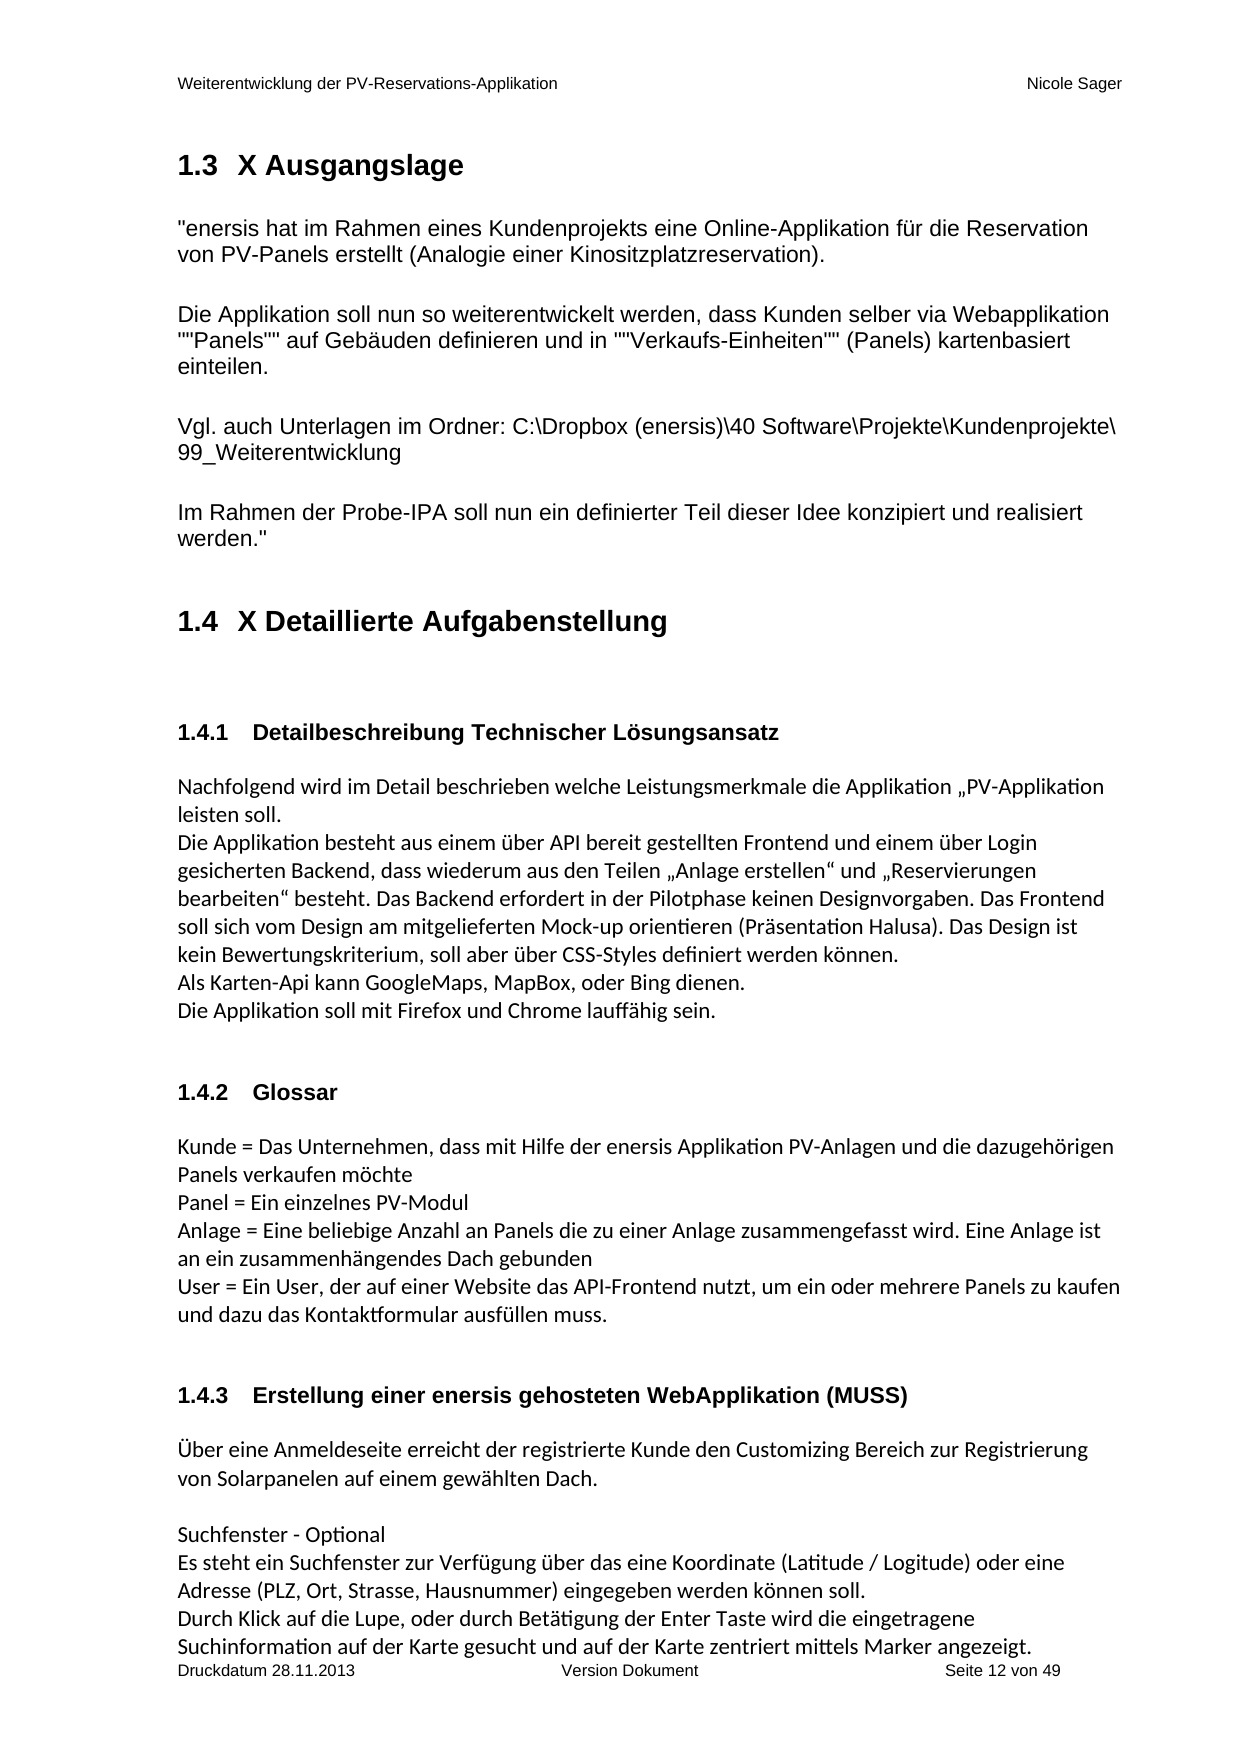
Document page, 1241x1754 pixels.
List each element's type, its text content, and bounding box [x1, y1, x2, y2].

text Panel = Ein einzelnes PV-Modul [177, 1188, 1122, 1216]
subtitle Glossar [177, 1078, 1122, 1105]
text Durch Klick auf die Lupe, oder durch Betätigung der Enter Taste wird die eingetragene Suchinformation auf der Karte gesucht und auf der Karte zentriert mittels Marker angezeigt. [177, 1604, 1122, 1660]
text Die Applikation soll nun so weiterentwickelt werden, dass Kunden selber via Webapplikation ""Panels"" auf Gebäuden definieren und in ""Verkaufs-Einheiten"" (Panels) kartenbasiert einteilen. [177, 301, 1122, 380]
text Die Applikation besteht aus einem über API bereit gestellten Frontend und einem über Login gesicherten Backend, dass wiederum aus den Teilen „Anlage erstellen“ und „Reservierungen bearbeiten“ besteht. Das Backend erfordert in der Pilotphase keinen Designvorgaben. Das Frontend soll sich vom Design am mitgelieferten Mock-up orientieren (Präsentation Halusa). Das Design ist kein Bewertungskriterium, soll aber über CSS-Styles definiert werden können. [177, 828, 1122, 968]
subtitle X Detaillierte Aufgabenstellung [177, 604, 1122, 637]
subtitle X Ausgangslage [177, 148, 1122, 181]
text Es steht ein Suchfenster zur Verfügung über das eine Koordinate (Latitude / Logitude) oder eine Adresse (PLZ, Ort, Strasse, Hausnummer) eingegeben werden können soll. [177, 1548, 1122, 1604]
text Suchfenster - Optional [177, 1520, 1122, 1548]
text Im Rahmen der Probe-IPA soll nun ein definierter Teil dieser Idee konzipiert und realisiert werden." [177, 499, 1122, 552]
text Über eine Anmeldeseite erreicht der registrierte Kunde den Customizing Bereich zur Registrierung von Solarpanelen auf einem gewählten Dach. [177, 1436, 1122, 1492]
subtitle Erstellung einer enersis gehosteten WebApplikation (MUSS) [177, 1382, 1122, 1408]
text Die Applikation soll mit Firefox und Chrome lauffähig sein. [177, 996, 1122, 1024]
text Anlage = Eine beliebige Anzahl an Panels die zu einer Anlage zusammengefasst wird. Eine Anlage ist an ein zusammenhängendes Dach gebunden [177, 1216, 1122, 1272]
subtitle Detailbeschreibung Technischer Lösungsansatz [177, 719, 1122, 745]
text Kunde = Das Unternehmen, dass mit Hilfe der enersis Applikation PV-Anlagen und die dazugehörigen Panels verkaufen möchte [177, 1132, 1122, 1188]
text "enersis hat im Rahmen eines Kundenprojekts eine Online-Applikation für die Reservation von PV-Panels erstellt (Analogie einer Kinositzplatzreservation). [177, 214, 1122, 267]
text Nachfolgend wird im Detail beschrieben welche Leistungsmerkmale die Applikation „PV-Applikation leisten soll. [177, 772, 1122, 828]
text Als Karten-Api kann GoogleMaps, MapBox, oder Bing dienen. [177, 968, 1122, 996]
text Vgl. auch Unterlagen im Ordner: C:\Dropbox (enersis)\40 Software\Projekte\Kundenprojekte\99_Weiterentwicklung [177, 413, 1122, 466]
text User = Ein User, der auf einer Website das API-Frontend nutzt, um ein oder mehrere Panels zu kaufen und dazu das Kontaktformular ausfüllen muss. [177, 1272, 1122, 1328]
